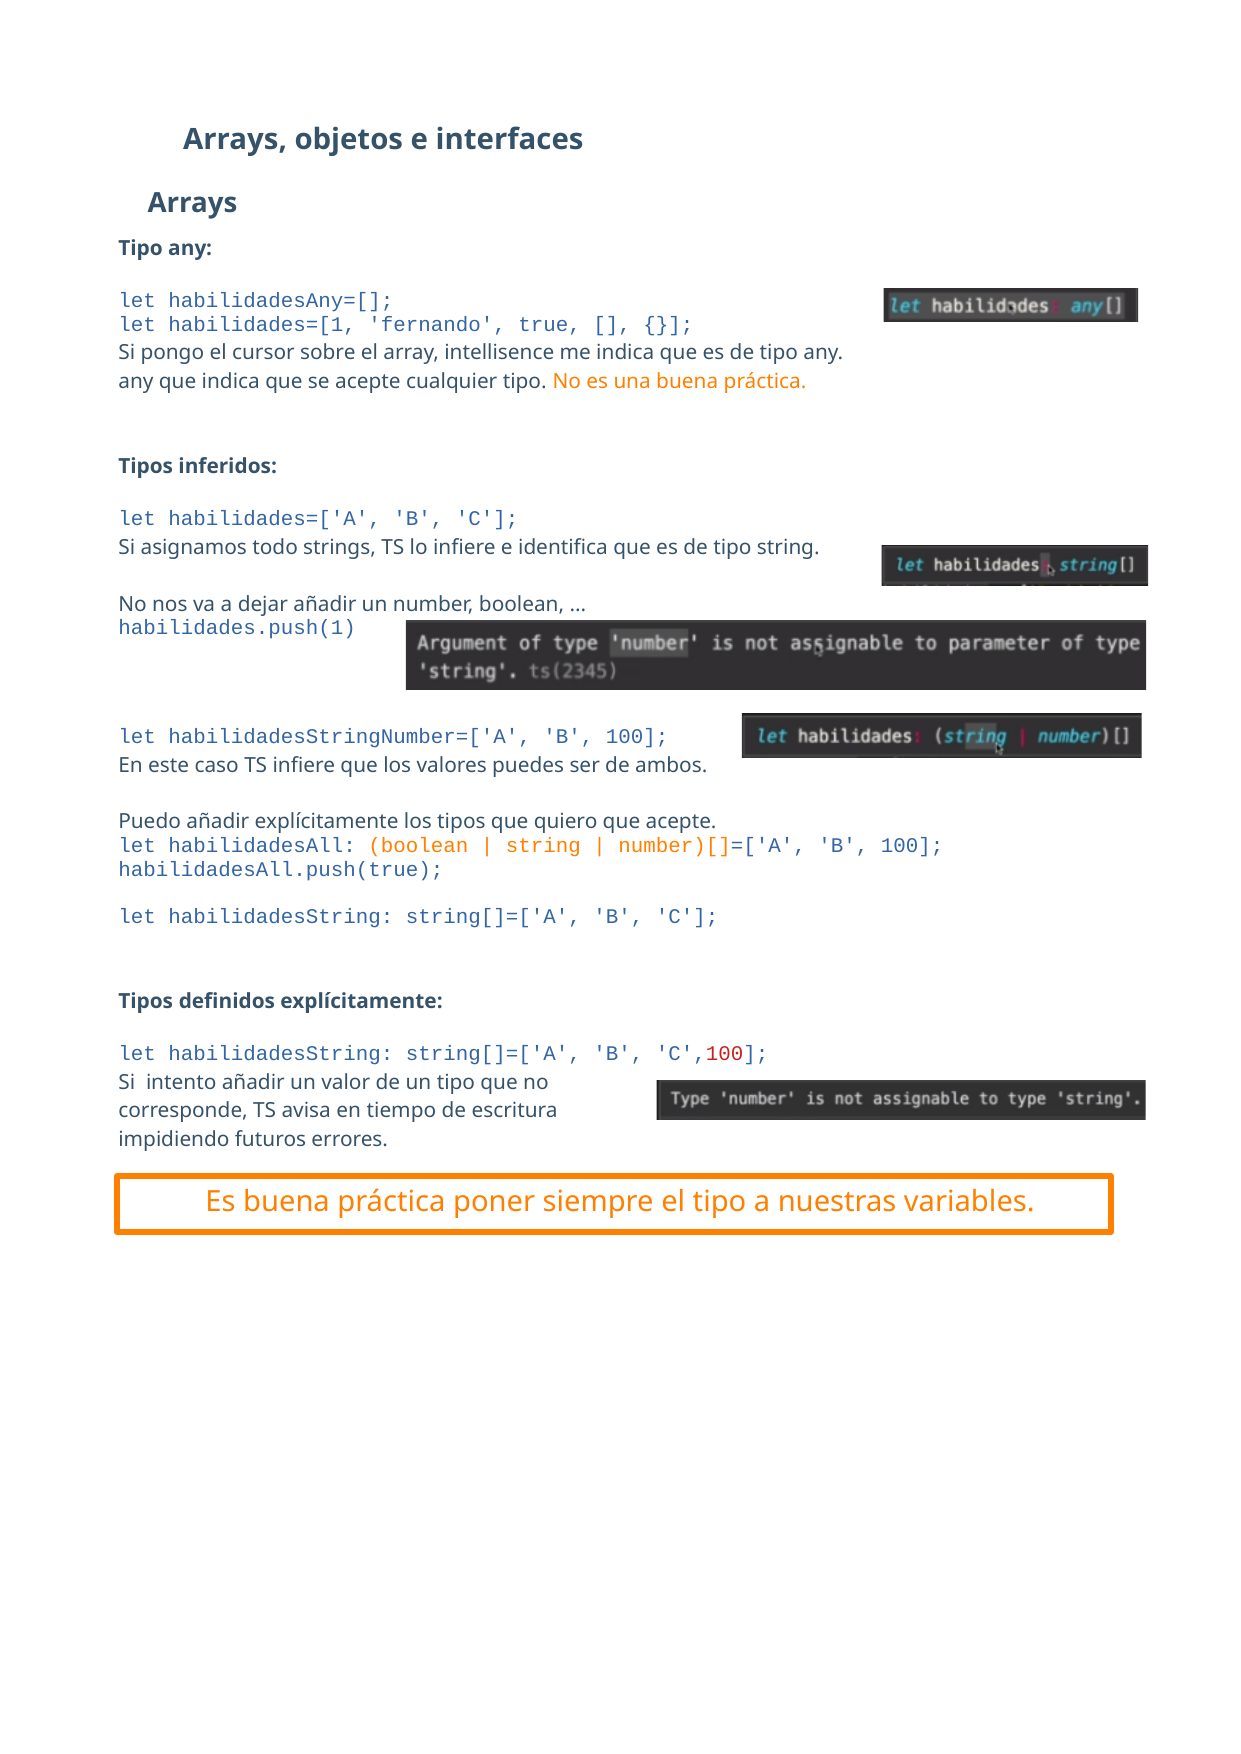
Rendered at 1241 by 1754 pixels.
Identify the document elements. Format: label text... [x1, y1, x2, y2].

text let habilidadesString: string[]=['A', 'B', 'C',100]; [118, 1043, 1122, 1067]
text Tipos inferidos: [118, 451, 1122, 480]
text Si pongo el cursor sobre el array, intellisence me indica que es de tipo any. [118, 337, 1122, 366]
text habilidadesAll.push(true); [118, 859, 1122, 882]
text En este caso TS infiere que los valores puedes ser de ambos. [118, 750, 1122, 778]
text No nos va a dejar añadir un number, boolean, ... [118, 589, 1122, 617]
text let habilidadesAny=[]; [118, 290, 883, 314]
text let habilidadesString: string[]=['A', 'B', 'C']; [118, 906, 1122, 929]
text Puedo añadir explícitamente los tipos que quiero que acepte. [118, 807, 1122, 835]
picture [405, 620, 1147, 690]
subtitle Arrays, objetos e interfaces [118, 118, 1122, 158]
text let habilidadesStringNumber=['A', 'B', 100]; [118, 726, 741, 750]
text any que indica que se acepte cualquier tipo. No es una buena práctica. [118, 366, 1122, 394]
picture [881, 545, 1149, 586]
picture [741, 713, 1142, 758]
text habilidades.push(1) [118, 617, 1122, 641]
text let habilidades=[1, 'fernando', true, [], {}]; [118, 314, 1122, 337]
picture [883, 288, 1139, 322]
text let habilidades=['A', 'B', 'C']; [118, 508, 1122, 532]
text Si intento añadir un valor de un tipo que no corresponde, TS avisa en tiempo de escritura impidiendo futuros errores. [118, 1067, 1122, 1152]
text let habilidadesAll: (boolean | string | number)[]=['A', 'B', 100]; [118, 835, 1122, 859]
text Es buena práctica poner siempre el tipo a nuestras variables. [120, 1181, 1108, 1220]
text Tipo any: [118, 233, 1122, 262]
text Si asignamos todo strings, TS lo infiere e identifica que es de tipo string. [118, 532, 1122, 560]
subtitle Arrays [118, 183, 1122, 221]
text Tipos definidos explícitamente: [118, 986, 1122, 1015]
picture [656, 1080, 1146, 1120]
